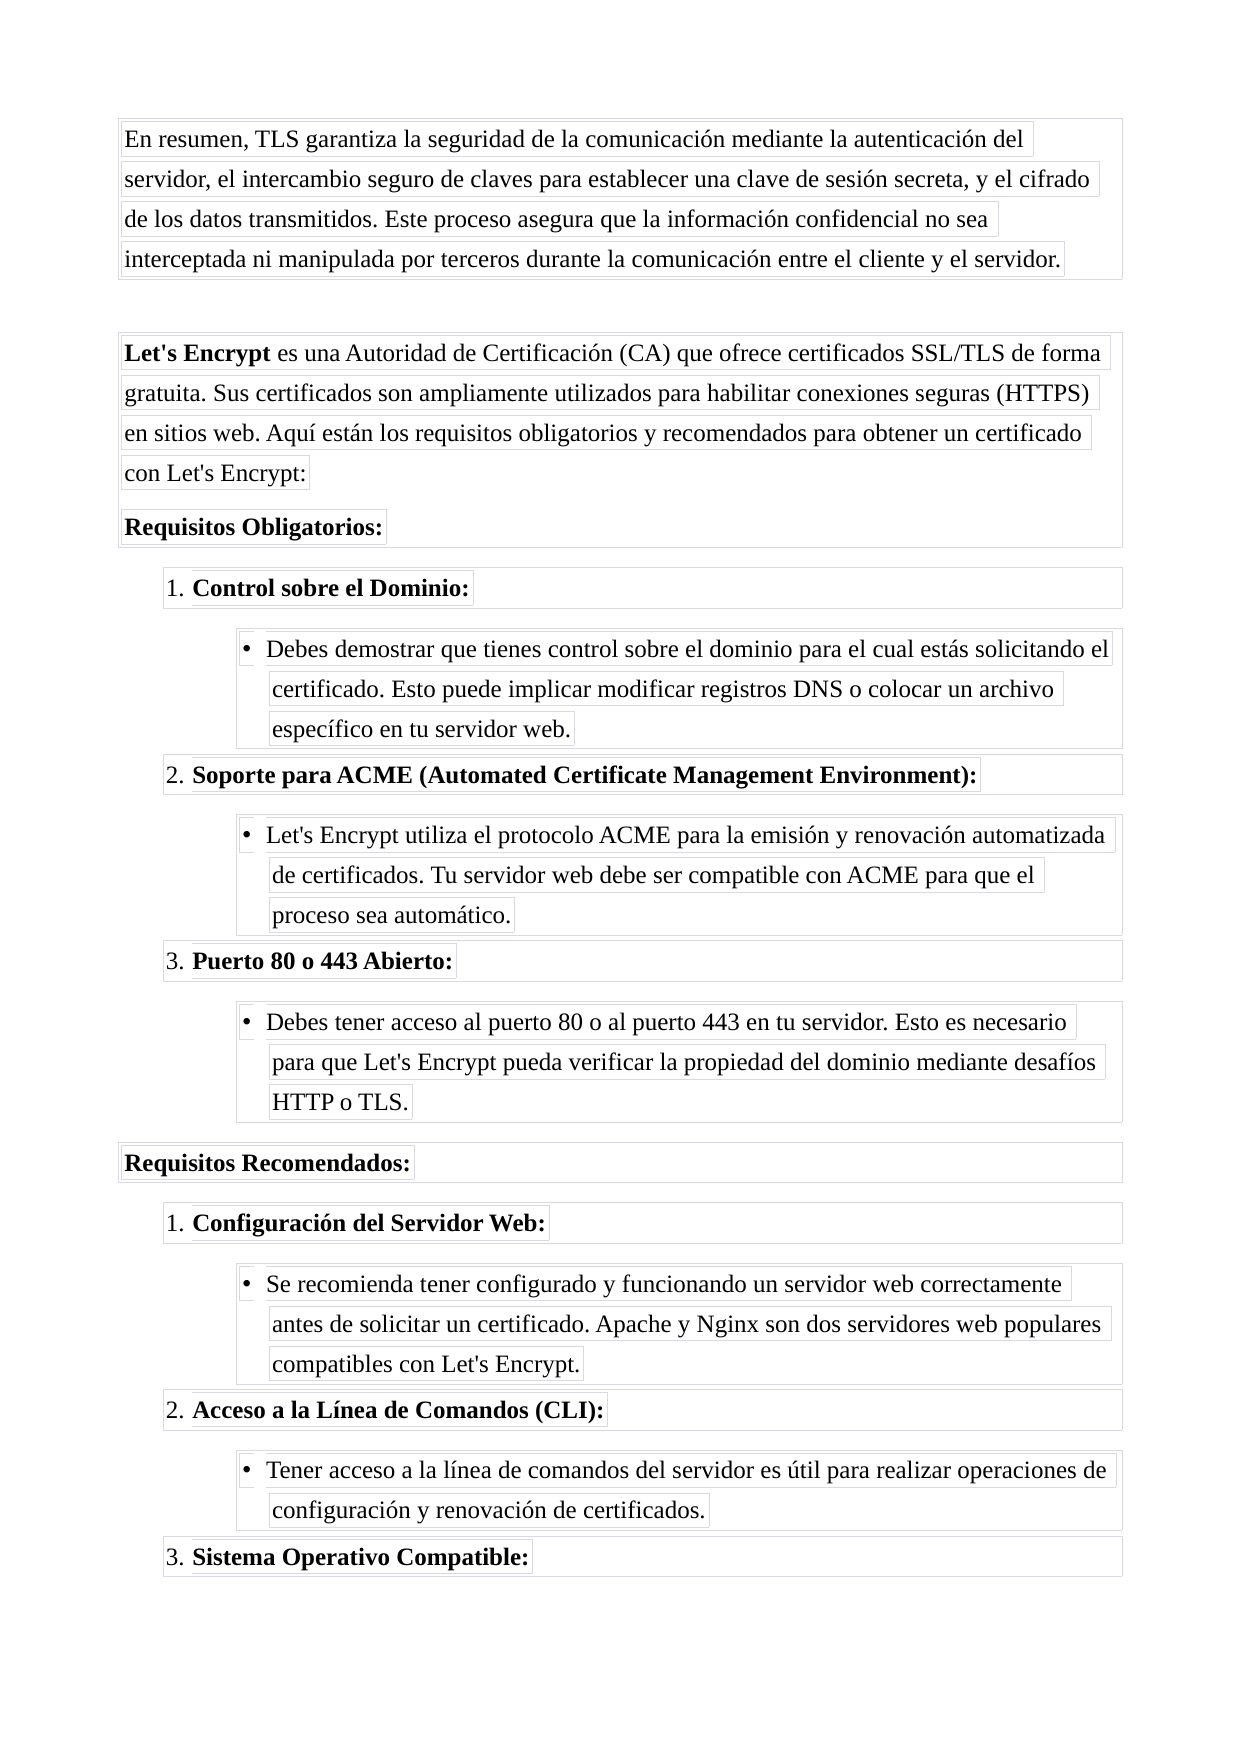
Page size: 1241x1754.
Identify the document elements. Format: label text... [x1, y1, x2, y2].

list Tener acceso a la línea de comandos del servidor es útil para realizar operaciones de configuración y renovación de certificados. [237, 1451, 1122, 1530]
list Puerto 80 o 443 Abierto: [164, 941, 1122, 981]
list Let's Encrypt utiliza el protocolo ACME para la emisión y renovación automatizada de certificados. Tu servidor web debe ser compatible con ACME para que el proceso sea automático. [237, 815, 1122, 935]
list Configuración del Servidor Web: [164, 1203, 1122, 1243]
text En resumen, TLS garantiza la seguridad de la comunicación mediante la autenticación del servidor, el intercambio seguro de claves para establecer una clave de sesión secreta, y el cifrado de los datos transmitidos. Este proceso asegura que la información confidencial no sea interceptada ni manipulada por terceros durante la comunicación entre el cliente y el servidor. [119, 119, 1122, 279]
list Se recomienda tener configurado y funcionando un servidor web correctamente antes de solicitar un certificado. Apache y Nginx son dos servidores web populares compatibles con Let's Encrypt. [237, 1264, 1122, 1384]
list Sistema Operativo Compatible: [164, 1537, 1122, 1576]
list Acceso a la Línea de Comandos (CLI): [164, 1390, 1122, 1430]
text Requisitos Obligatorios: [119, 506, 1122, 547]
list Debes tener acceso al puerto 80 o al puerto 443 en tu servidor. Esto es necesario para que Let's Encrypt pueda verificar la propiedad del dominio mediante desafíos HTTP o TLS. [237, 1002, 1122, 1122]
text Requisitos Recomendados: [119, 1143, 1122, 1182]
list Soporte para ACME (Automated Certificate Management Environment): [164, 755, 1122, 794]
list Debes demostrar que tienes control sobre el dominio para el cual estás solicitando el certificado. Esto puede implicar modificar registros DNS o colocar un archivo específico en tu servidor web. [237, 629, 1122, 748]
list Control sobre el Dominio: [164, 568, 1122, 608]
text Let's Encrypt es una Autoridad de Certificación (CA) que ofrece certificados SSL/TLS de forma gratuita. Sus certificados son ampliamente utilizados para habilitar conexiones seguras (HTTPS) en sitios web. Aquí están los requisitos obligatorios y recomendados para obtener un certificado con Let's Encrypt: [119, 333, 1122, 489]
